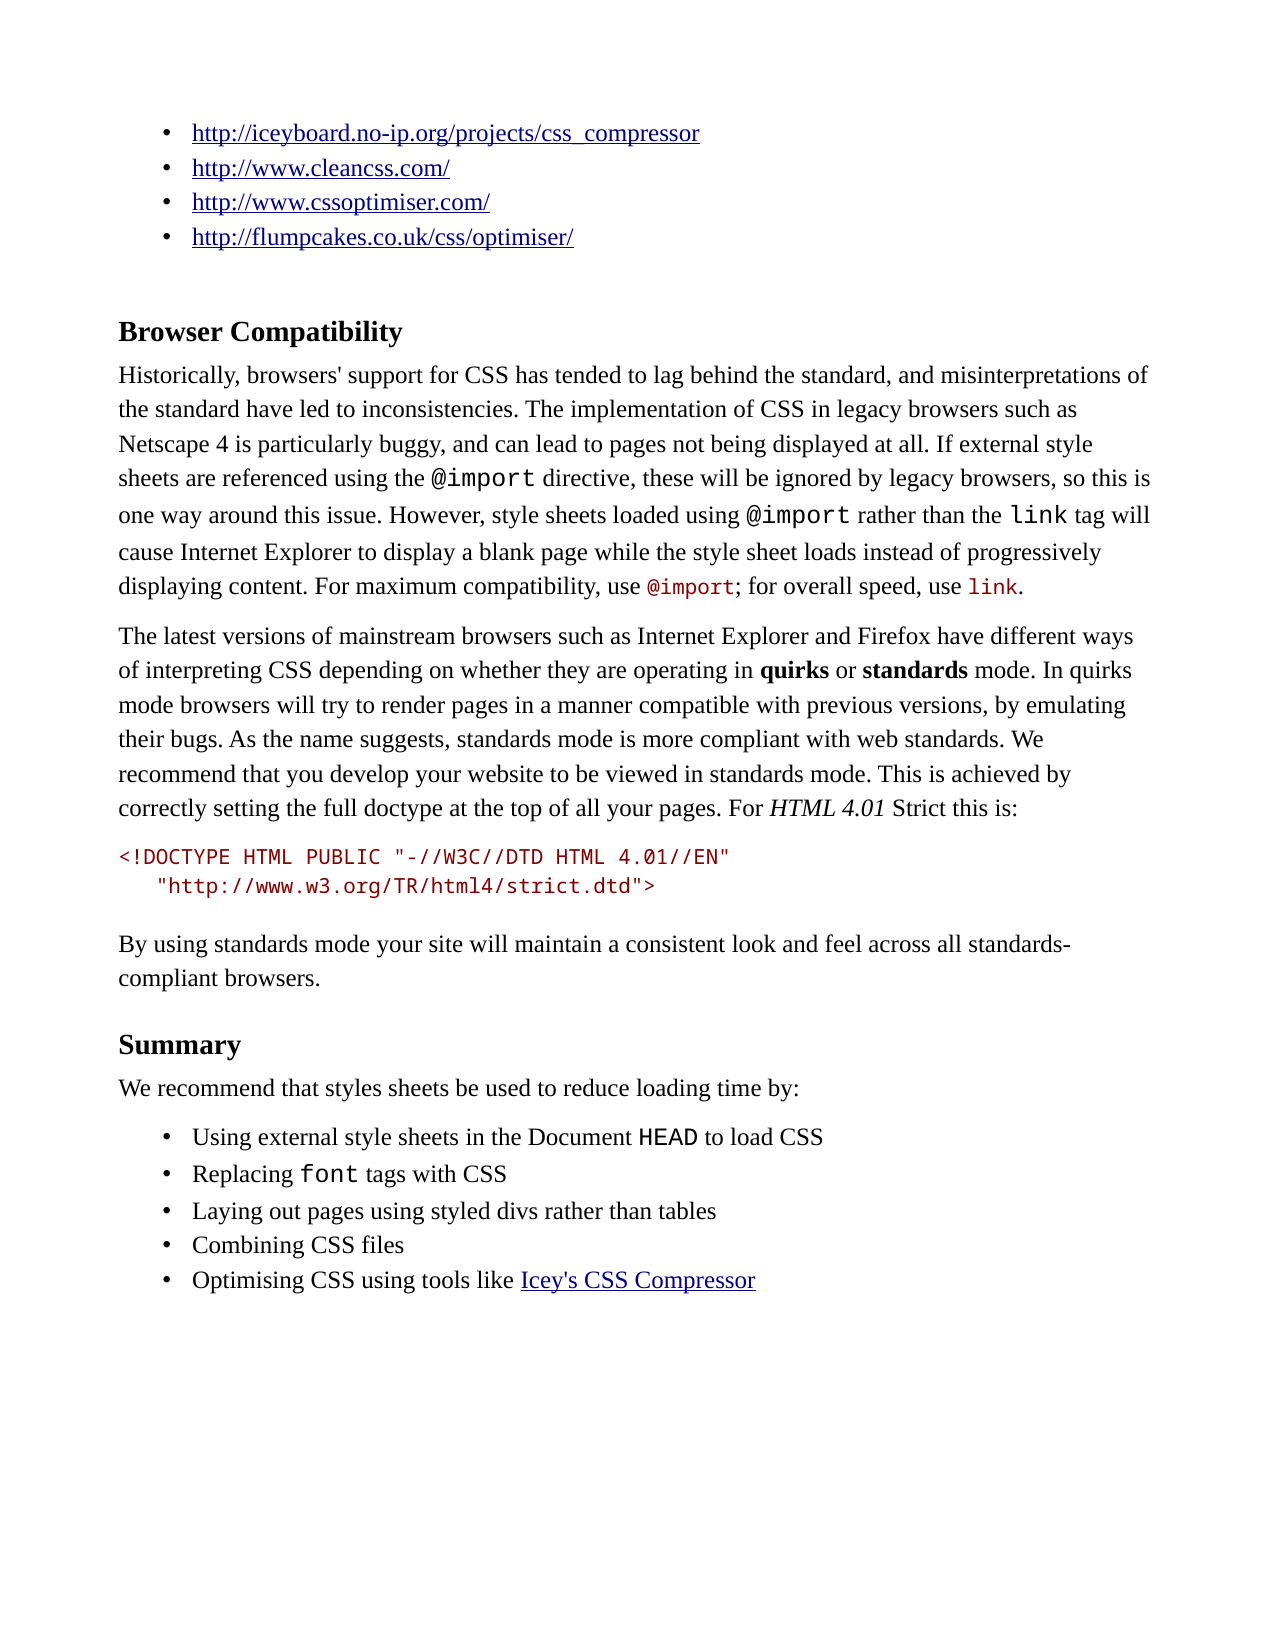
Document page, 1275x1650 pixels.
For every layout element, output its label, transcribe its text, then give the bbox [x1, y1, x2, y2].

text We recommend that styles sheets be used to reduce loading time by: [118, 1073, 1157, 1102]
text "http://www.w3.org/TR/html4/strict.dtd"> [118, 871, 1157, 899]
list Laying out pages using styled divs rather than tables [162, 1196, 1157, 1225]
text Historically, browsers' support for CSS has tended to lag behind the standard, and misinterpretations of the standard have led to inconsistencies. The implementation of CSS in legacy browsers such as Netscape 4 is particularly buggy, and can lead to pages not being displayed at all. If external style sheets are referenced using the @import directive, these will be ignored by legacy browsers, so this is one way around this issue. However, style sheets loaded using @import rather than the link tag will cause Internet Explorer to display a blank page while the style sheet loads instead of progressively displaying content. For maximum compatibility, use @import; for overall speed, use link. [118, 360, 1157, 601]
list http://www.cleancss.com/ [162, 153, 1157, 181]
list http://flumpcakes.co.uk/css/optimiser/ [162, 222, 1157, 250]
subtitle Browser Compatibility [118, 314, 1157, 347]
list Using external style sheets in the Document HEAD to load CSS [162, 1122, 1157, 1153]
list Optimising CSS using tools like Icey's CSS Compressor [162, 1265, 1157, 1294]
text By using standards mode your site will maintain a consistent look and feel across all standards-compliant browsers. [118, 929, 1157, 992]
text The latest versions of mainstream browsers such as Internet Explorer and Firefox have different ways of interpreting CSS depending on whether they are operating in quirks or standards mode. In quirks mode browsers will try to render pages in a manner compatible with previous versions, by emulating their bugs. As the name suggests, standards mode is more compliant with web standards. We recommend that you develop your website to be viewed in standards mode. This is achieved by correctly setting the full doctype at the top of all your pages. For HTML 4.01 Strict this is: [118, 621, 1157, 822]
list http://www.cssoptimiser.com/ [162, 187, 1157, 216]
list http://iceyboard.no-ip.org/projects/css_compressor [162, 118, 1157, 147]
list Replacing font tags with CSS [162, 1159, 1157, 1190]
list Combining CSS files [162, 1230, 1157, 1259]
text <!DOCTYPE HTML PUBLIC "-//W3C//DTD HTML 4.01//EN" [118, 842, 1157, 871]
subtitle Summary [118, 1027, 1157, 1060]
